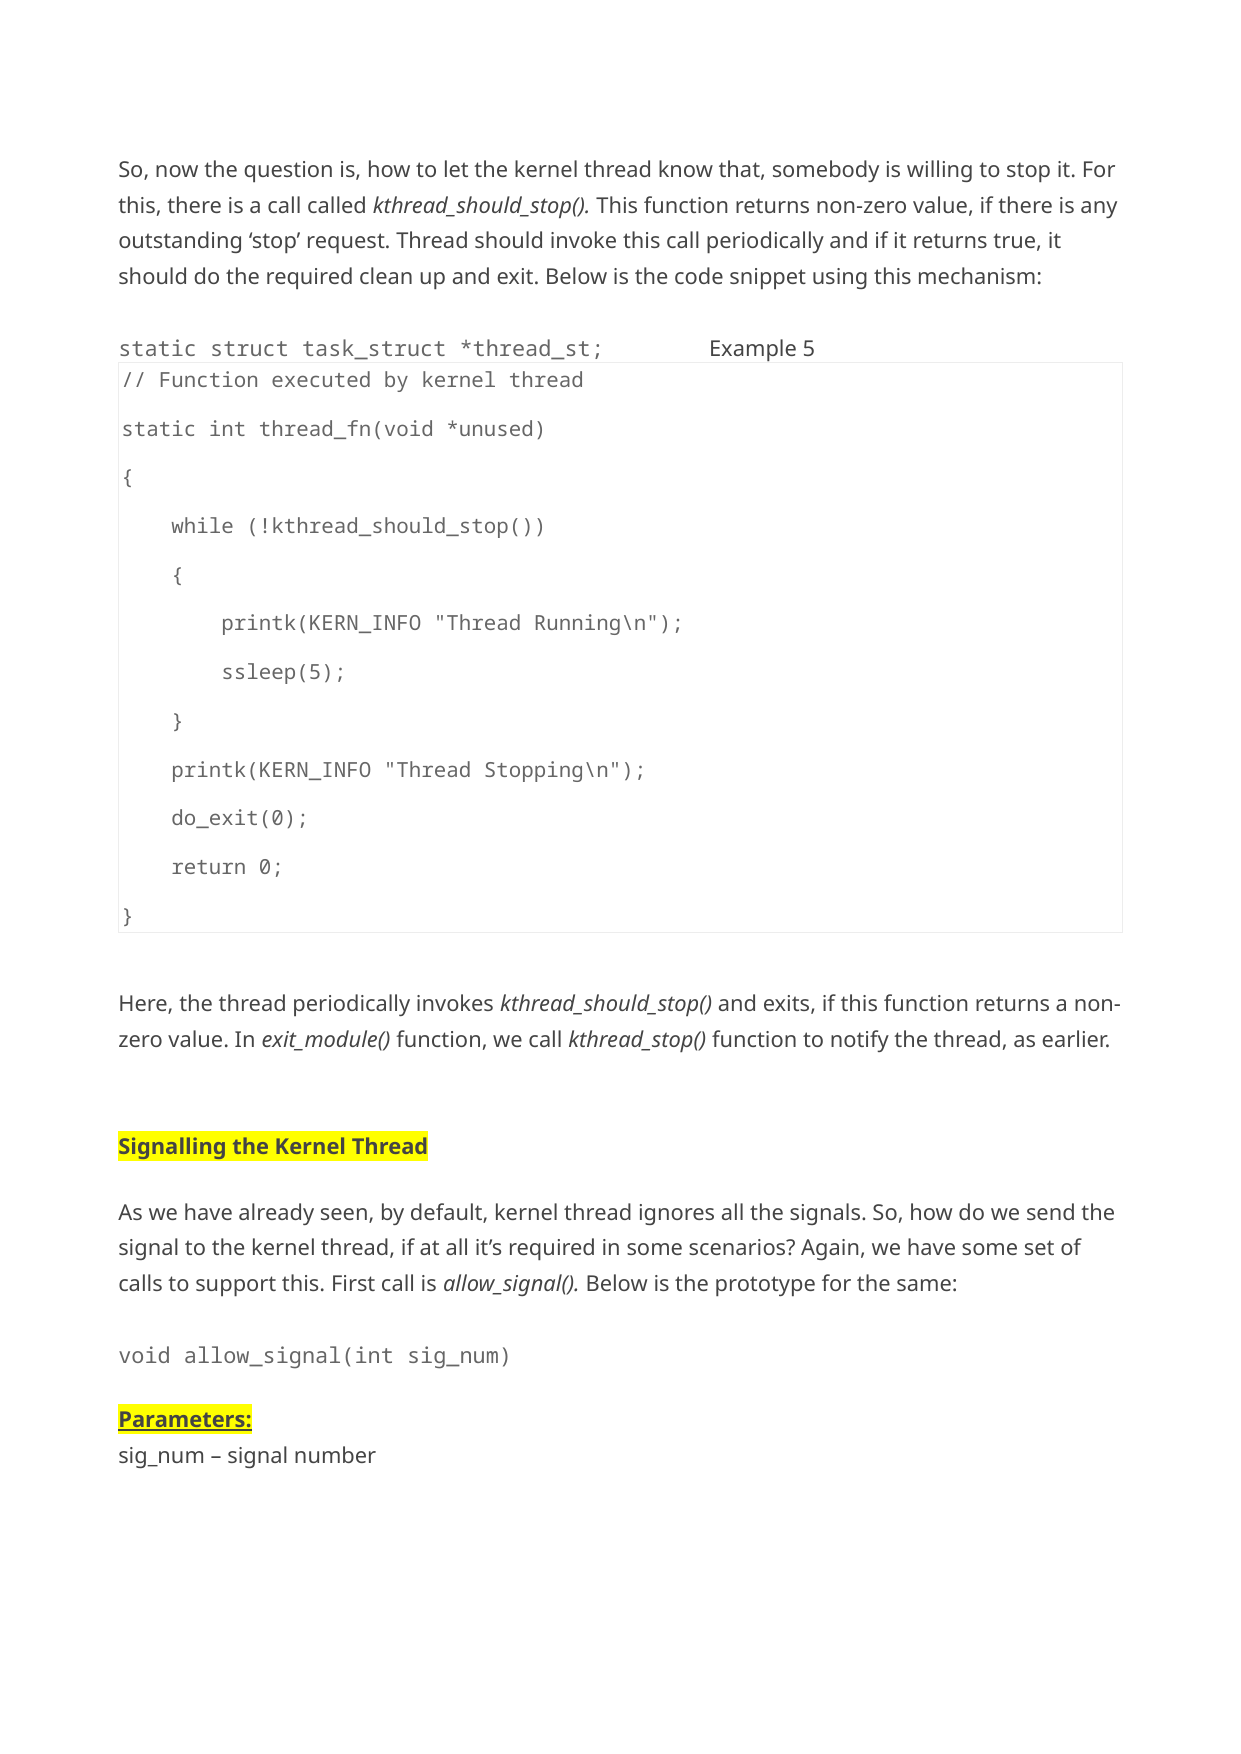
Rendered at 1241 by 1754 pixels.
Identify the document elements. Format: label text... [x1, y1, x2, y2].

text { [119, 459, 1122, 491]
subtitle Signalling the Kernel Thread [118, 1131, 1122, 1161]
text } [119, 703, 1122, 734]
text printk(KERN_INFO "Thread Running\n"); [119, 605, 1122, 637]
text static int thread_fn(void *unused) [119, 411, 1122, 442]
text while (!kthread_should_stop()) [119, 508, 1122, 539]
text // Function executed by kernel thread [119, 363, 1122, 394]
text So, now the question is, how to let the kernel thread know that, somebody is willing to stop it. For this, there is a call called kthread_should_stop(). This function returns non-zero value, if there is any outstanding ‘stop’ request. Thread should invoke this call periodically and if it returns true, it should do the required clean up and exit. Below is the code snippet using this mechanism: [118, 154, 1122, 291]
text do_exit(0); [119, 800, 1122, 832]
text void allow_signal(int sig_num) [118, 1339, 1122, 1369]
text { [119, 557, 1122, 588]
text } [119, 898, 1122, 932]
text printk(KERN_INFO "Thread Stopping\n"); [119, 752, 1122, 783]
text return 0; [119, 849, 1122, 881]
text Here, the thread periodically invokes kthread_should_stop() and exits, if this function returns a non-zero value. In exit_module() function, we call kthread_stop() function to notify the thread, as earlier. [118, 988, 1122, 1054]
text ssleep(5); [119, 654, 1122, 686]
text static struct task_struct *thread_st; Example 5 [118, 332, 1122, 362]
text Parameters: sig_num – signal number [118, 1369, 1122, 1469]
text As we have already seen, by default, kernel thread ignores all the signals. So, how do we send the signal to the kernel thread, if at all it’s required in some scenarios? Again, we have some set of calls to support this. First call is allow_signal(). Below is the prototype for the same: [118, 1197, 1122, 1298]
